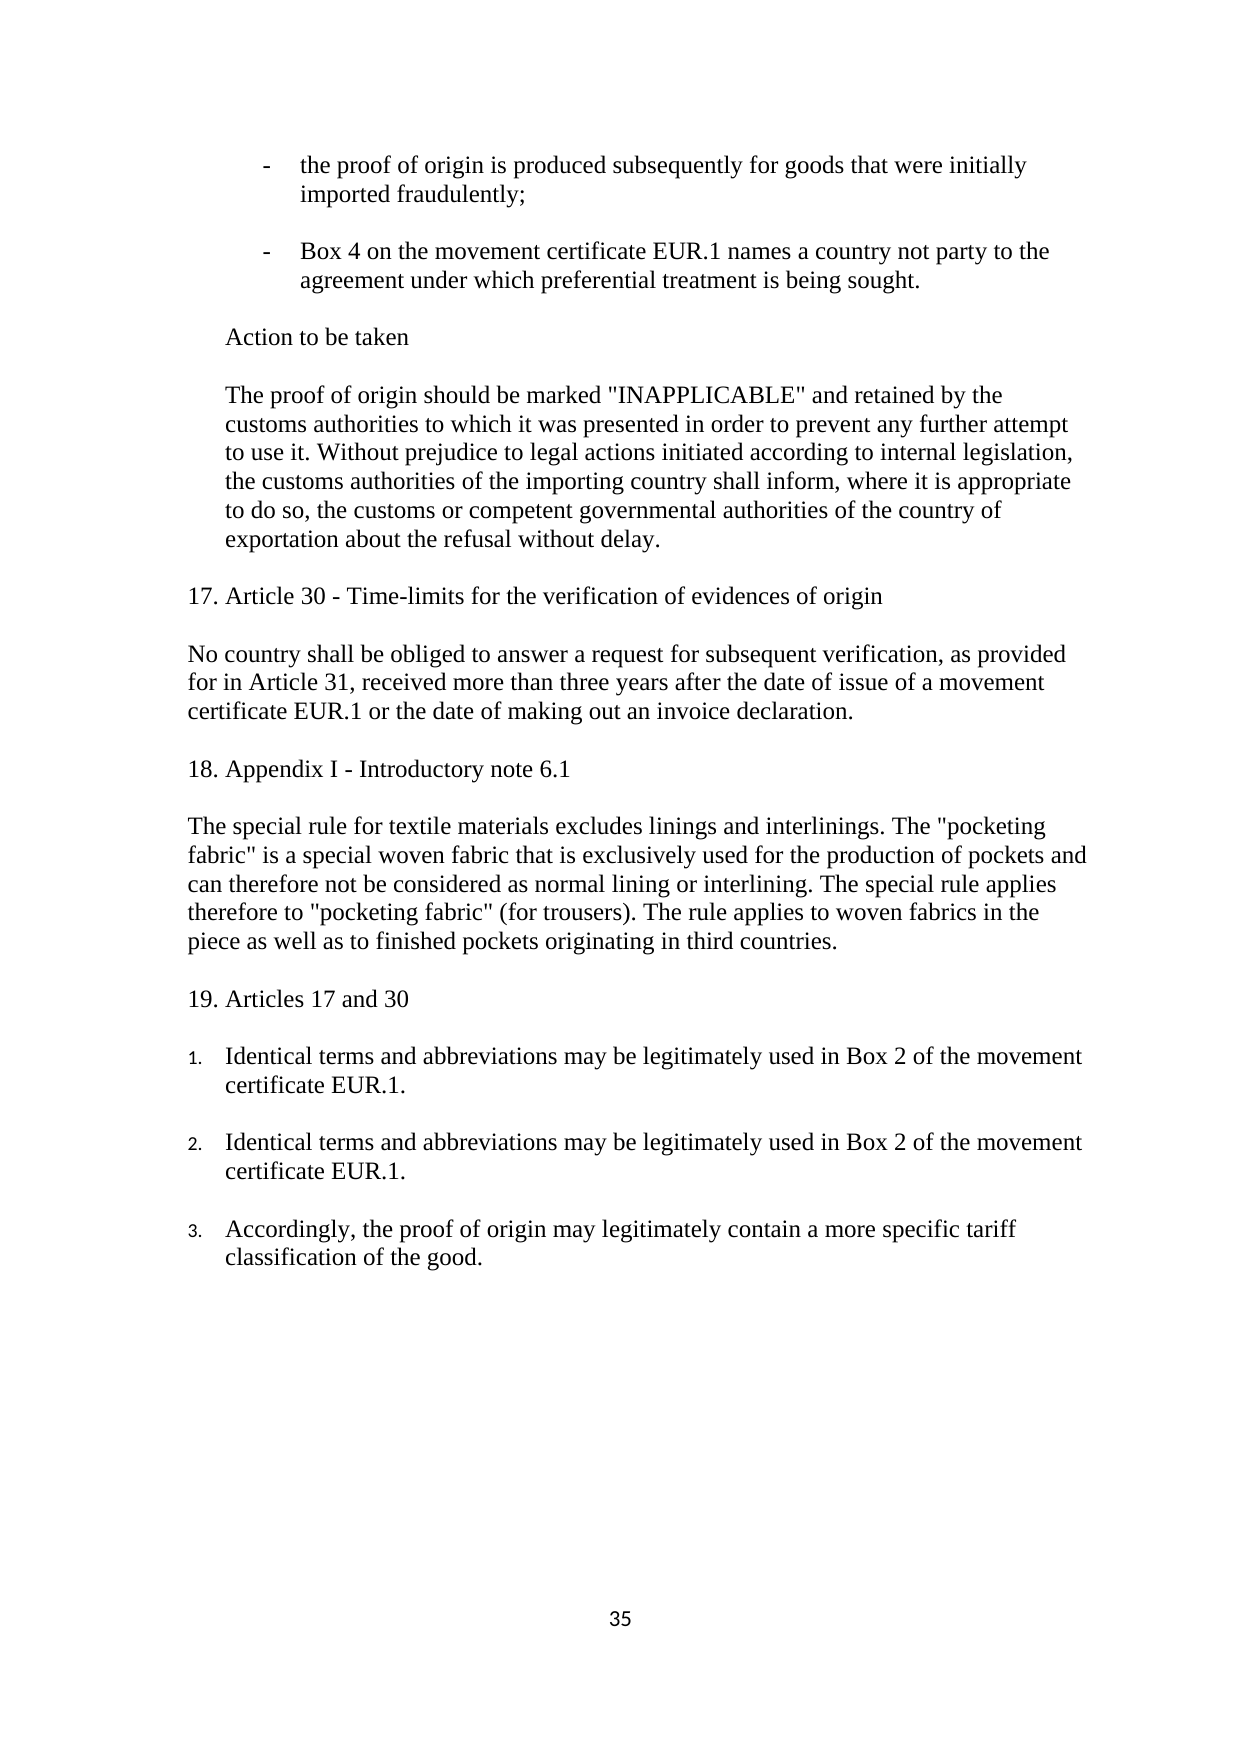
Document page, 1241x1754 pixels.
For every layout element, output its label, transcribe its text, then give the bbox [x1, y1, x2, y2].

list Articles 17 and 30 [187, 984, 1090, 1012]
text The special rule for textile materials excludes linings and interlinings. The "pocketing fabric" is a special woven fabric that is exclusively used for the production of pockets and can therefore not be considered as normal lining or interlining. The special rule applies therefore to "pocketing fabric" (for trousers). The rule applies to woven fabrics in the piece as well as to finished pockets originating in third countries. [187, 811, 1090, 955]
list Identical terms and abbreviations may be legitimately used in Box 2 of the movement certificate EUR.1. [187, 1127, 1090, 1185]
list Appendix I - Introductory note 6.1 [187, 754, 1090, 782]
list Accordingly, the proof of origin may legitimately contain a more specific tariff classification of the good. [187, 1214, 1090, 1271]
list Box 4 on the movement certificate EUR.1 names a country not party to the agreement under which preferential treatment is being sought. [262, 236, 1090, 294]
text The proof of origin should be marked "INAPPLICABLE" and retained by the customs authorities to which it was presented in order to prevent any further attempt to use it. Without prejudice to legal actions initiated according to internal legislation, the customs authorities of the importing country shall inform, where it is appropriate to do so, the customs or competent governmental authorities of the country of exportation about the refusal without delay. [225, 380, 1090, 552]
text Action to be taken [150, 322, 1090, 351]
list the proof of origin is produced subsequently for goods that were initially imported fraudulently; [262, 150, 1090, 207]
list Identical terms and abbreviations may be legitimately used in Box 2 of the movement certificate EUR.1. [187, 1041, 1090, 1099]
text No country shall be obliged to answer a request for subsequent verification, as provided for in Article 31, received more than three years after the date of issue of a movement certificate EUR.1 or the date of making out an invoice declaration. [187, 639, 1090, 725]
list Article 30 - Time-limits for the verification of evidences of origin [187, 581, 1090, 610]
